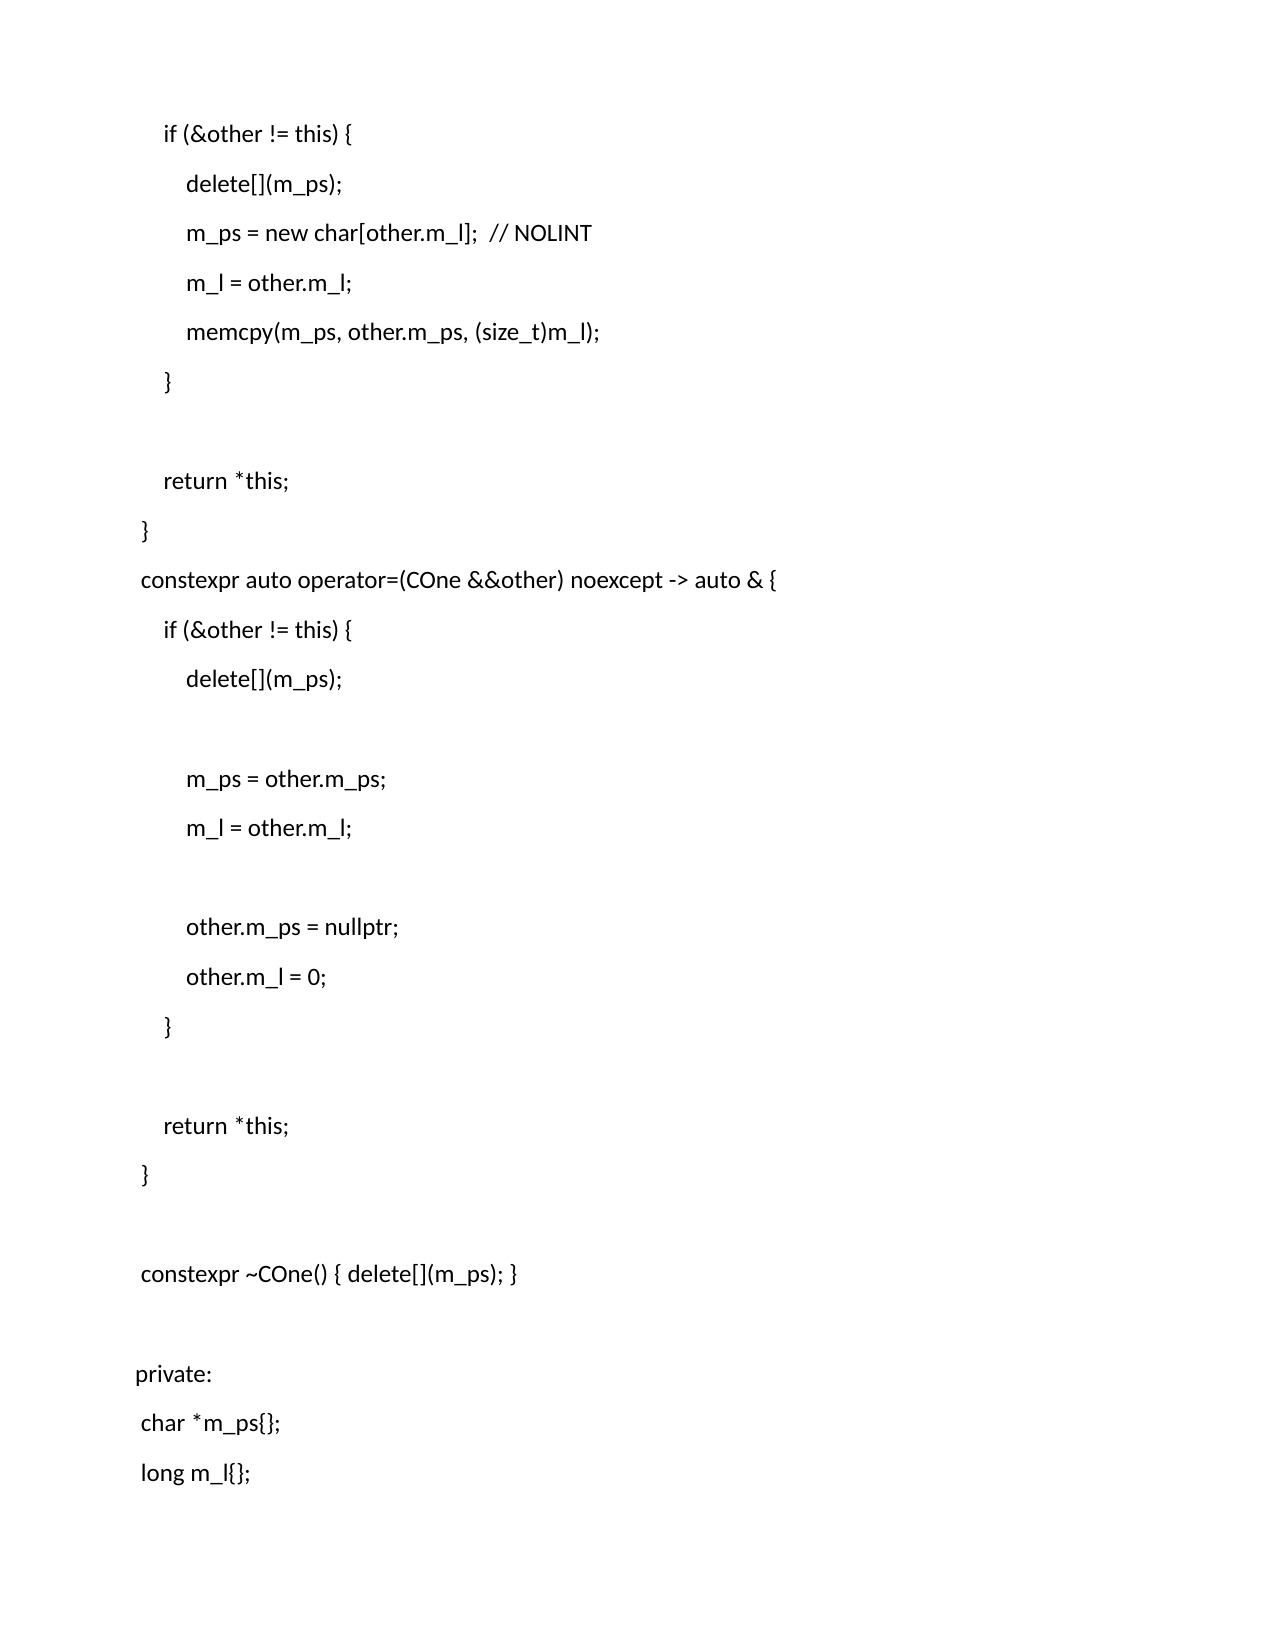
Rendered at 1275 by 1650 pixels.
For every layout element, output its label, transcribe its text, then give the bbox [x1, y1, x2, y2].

text constexpr auto operator=(COne &&other) noexcept -> auto & { [118, 564, 1157, 595]
text if (&other != this) { [118, 118, 1157, 149]
text } [118, 515, 1157, 545]
text return *this; [118, 465, 1157, 496]
text constexpr ~COne() { delete[](m_ps); } [118, 1258, 1157, 1289]
text other.m_l = 0; [118, 961, 1157, 992]
text delete[](m_ps); [118, 168, 1157, 198]
text other.m_ps = nullptr; [118, 911, 1157, 942]
text } [118, 1011, 1157, 1041]
text } [118, 1159, 1157, 1190]
text return *this; [118, 1110, 1157, 1140]
text delete[](m_ps); [118, 663, 1157, 694]
text m_l = other.m_l; [118, 267, 1157, 297]
text private: [118, 1358, 1157, 1388]
text m_ps = other.m_ps; [118, 763, 1157, 793]
text memcpy(m_ps, other.m_ps, (size_t)m_l); [118, 316, 1157, 347]
text } [118, 366, 1157, 397]
text char *m_ps{}; [118, 1407, 1157, 1438]
text long m_l{}; [118, 1457, 1157, 1487]
text m_l = other.m_l; [118, 812, 1157, 843]
text m_ps = new char[other.m_l]; // NOLINT [118, 217, 1157, 248]
text if (&other != this) { [118, 614, 1157, 644]
